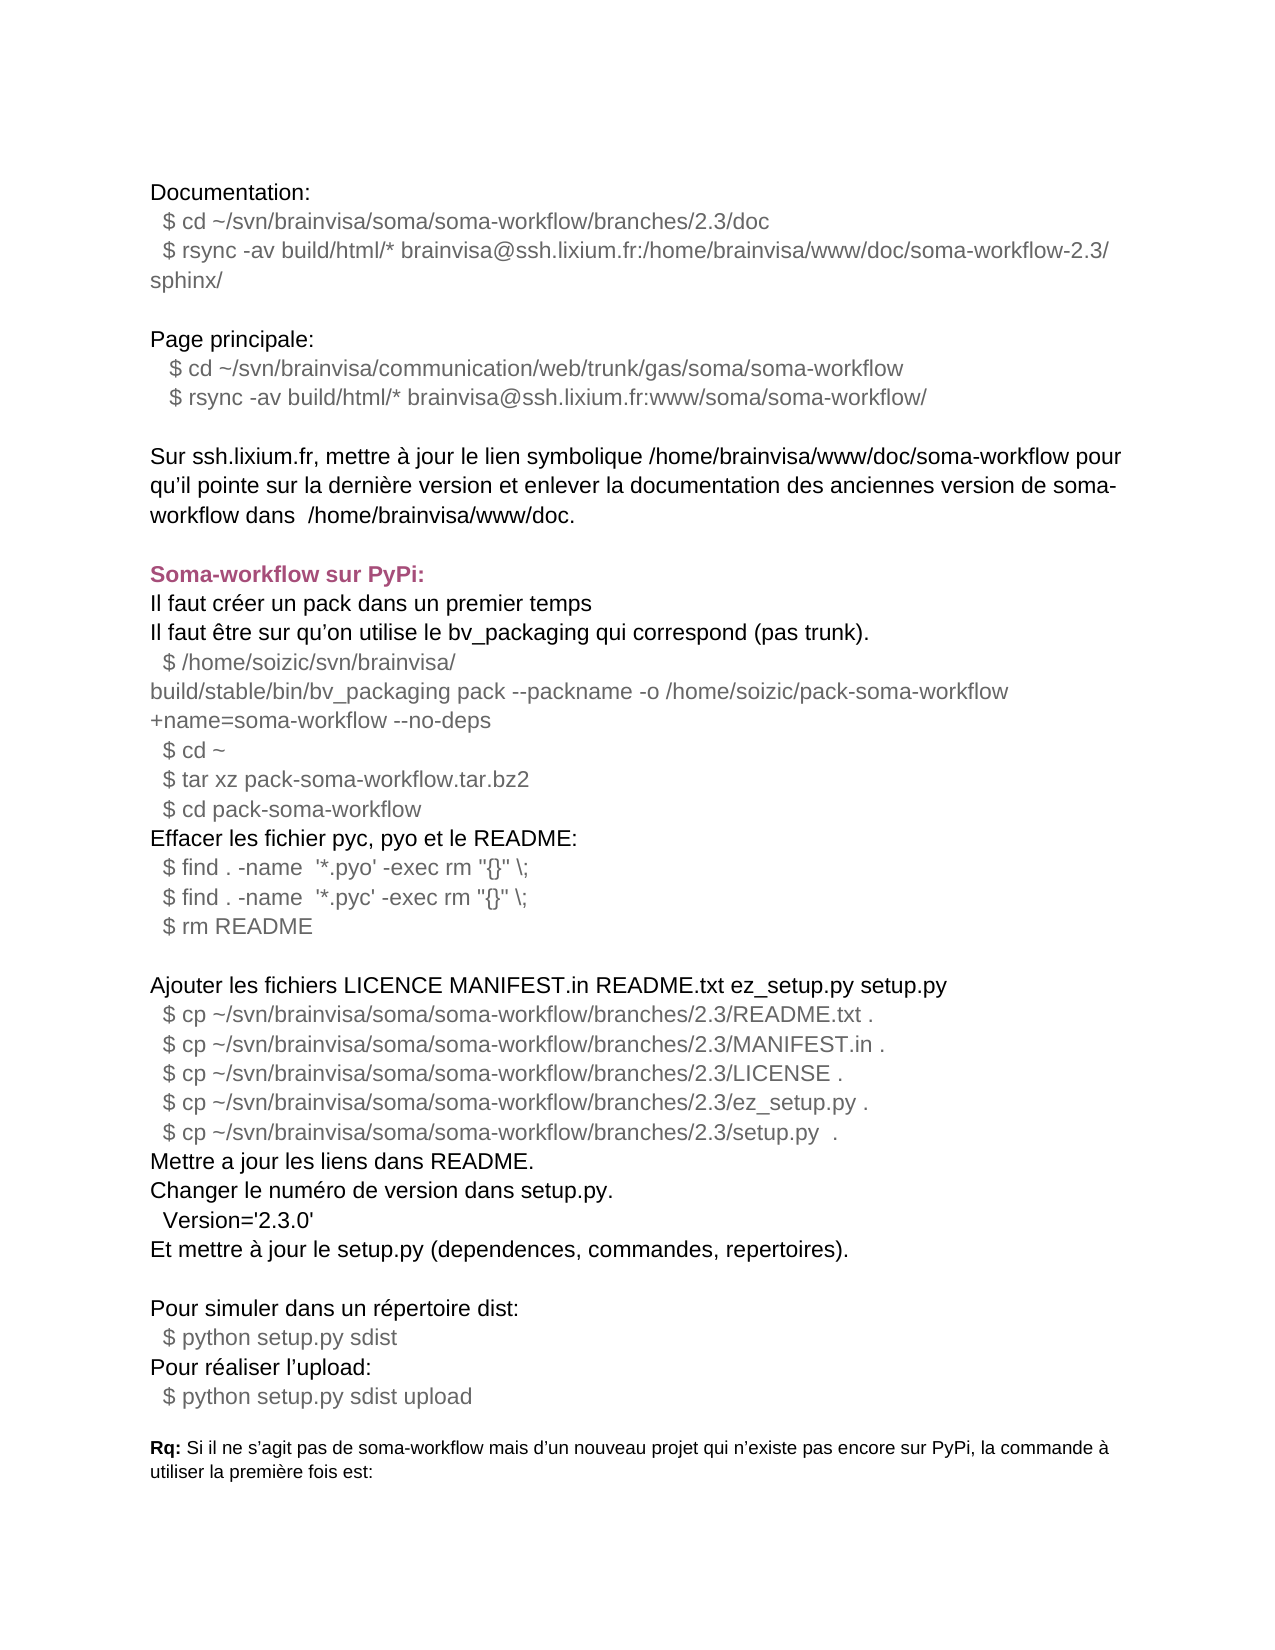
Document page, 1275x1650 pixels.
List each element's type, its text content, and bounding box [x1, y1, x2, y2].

text Pour réaliser l’upload: [150, 1354, 1125, 1380]
text Il faut créer un pack dans un premier temps [150, 591, 1125, 616]
text $ cd ~ [150, 737, 1125, 763]
text $ /home/soizic/svn/brainvisa/ [150, 649, 1125, 675]
text $ find . -name '*.pyo' -exec rm "{}" \; [150, 855, 1125, 881]
text Soma-workflow sur PyPi: [150, 561, 1125, 587]
text $ cp ~/svn/brainvisa/soma/soma-workflow/branches/2.3/MANIFEST.in . [150, 1031, 1125, 1057]
text $ cp ~/svn/brainvisa/soma/soma-workflow/branches/2.3/LICENSE . [150, 1061, 1125, 1086]
text $ cp ~/svn/brainvisa/soma/soma-workflow/branches/2.3/ez_setup.py . [150, 1090, 1125, 1116]
text Ajouter les fichiers LICENCE MANIFEST.in README.txt ez_setup.py setup.py [150, 972, 1125, 998]
text $ rm README [150, 914, 1125, 939]
text $ rsync -av build/html/* brainvisa@ssh.lixium.fr:www/soma/soma-workflow/ [150, 385, 1125, 411]
text $ cd ~/svn/brainvisa/soma/soma-workflow/branches/2.3/doc [150, 209, 1125, 234]
text Mettre a jour les liens dans README. [150, 1149, 1125, 1174]
text $ python setup.py sdist [150, 1325, 1125, 1351]
text Documentation: [150, 179, 1125, 205]
text $ cd ~/svn/brainvisa/communication/web/trunk/gas/soma/soma-workflow [150, 356, 1125, 381]
text Et mettre à jour le setup.py (dependences, commandes, repertoires). [150, 1237, 1125, 1262]
text Effacer les fichier pyc, pyo et le README: [150, 826, 1125, 851]
text $ python setup.py sdist upload [150, 1384, 1125, 1409]
text $ cp ~/svn/brainvisa/soma/soma-workflow/branches/2.3/README.txt . [150, 1002, 1125, 1027]
text $ cd pack-soma-workflow [150, 796, 1125, 822]
text Rq: Si il ne s’agit pas de soma-workflow mais d’un nouveau projet qui n’existe pas encore sur PyPi, la commande à utiliser la première fois est: [150, 1437, 1125, 1482]
text Page principale: [150, 326, 1125, 352]
text Changer le numéro de version dans setup.py. [150, 1178, 1125, 1204]
text $ find . -name '*.pyc' -exec rm "{}" \; [150, 884, 1125, 910]
text build/stable/bin/bv_packaging pack --packname -o /home/soizic/pack-soma-workflow +name=soma-workflow --no-deps [150, 679, 1125, 734]
text $ rsync -av build/html/* brainvisa@ssh.lixium.fr:/home/brainvisa/www/doc/soma-workflow-2.3/sphinx/ [150, 238, 1125, 293]
text Sur ssh.lixium.fr, mettre à jour le lien symbolique /home/brainvisa/www/doc/soma-workflow pour qu’il pointe sur la dernière version et enlever la documentation des anciennes version de soma-workflow dans /home/brainvisa/www/doc. [150, 444, 1125, 528]
text Il faut être sur qu’on utilise le bv_packaging qui correspond (pas trunk). [150, 620, 1125, 646]
text Version='2.3.0' [150, 1207, 1125, 1233]
text $ tar xz pack-soma-workflow.tar.bz2 [150, 767, 1125, 792]
text $ cp ~/svn/brainvisa/soma/soma-workflow/branches/2.3/setup.py . [150, 1119, 1125, 1145]
text Pour simuler dans un répertoire dist: [150, 1296, 1125, 1321]
